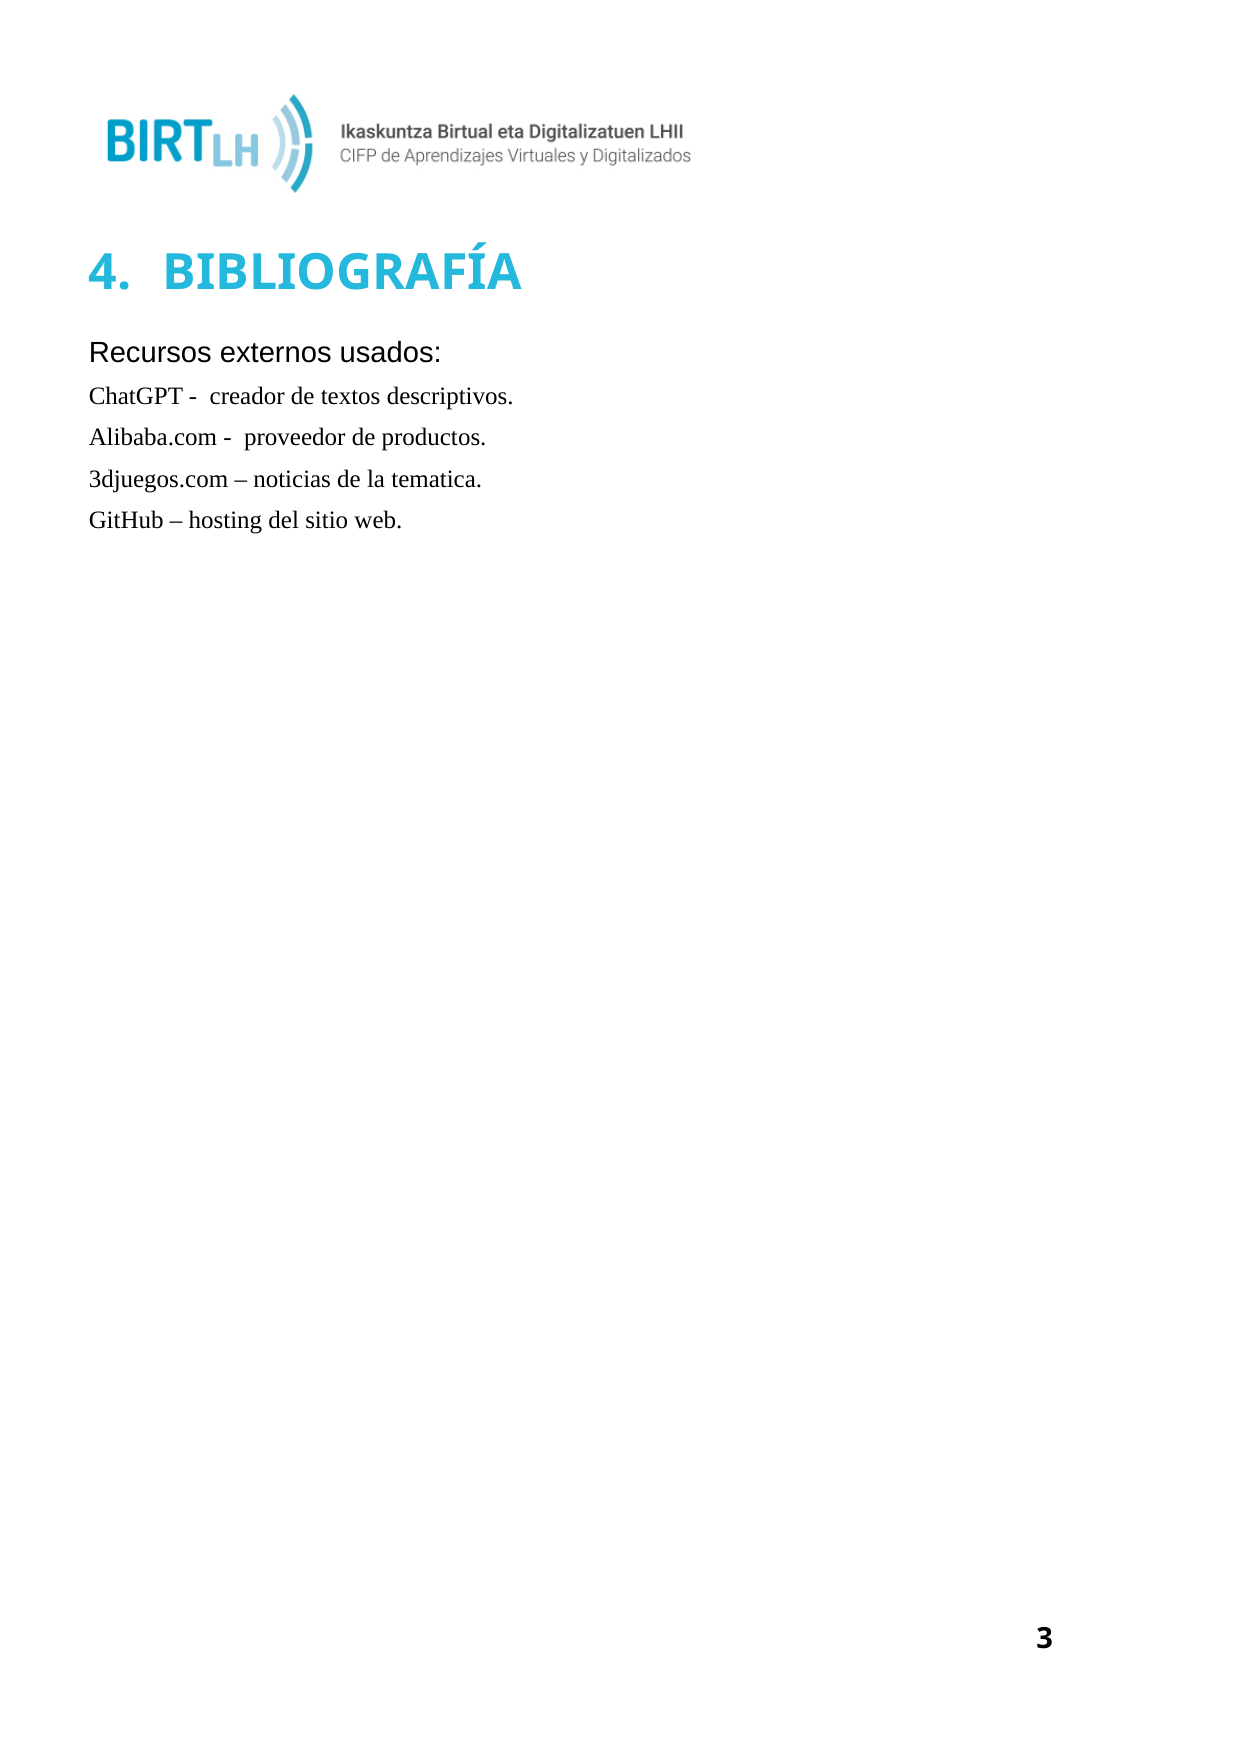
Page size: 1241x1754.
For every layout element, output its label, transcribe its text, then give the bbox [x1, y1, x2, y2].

picture [90, 88, 707, 198]
text 3djuegos.com – noticias de la tematica. [88, 464, 1181, 492]
subtitle Recursos externos usados: [88, 335, 1181, 369]
text ChatGPT - creador de textos descriptivos. [88, 381, 1181, 410]
text GitHub – hosting del sitio web. [88, 505, 1181, 534]
subtitle BIBLIOGRAFÍA [88, 236, 1175, 304]
text Alibaba.com - proveedor de productos. [88, 422, 1181, 451]
